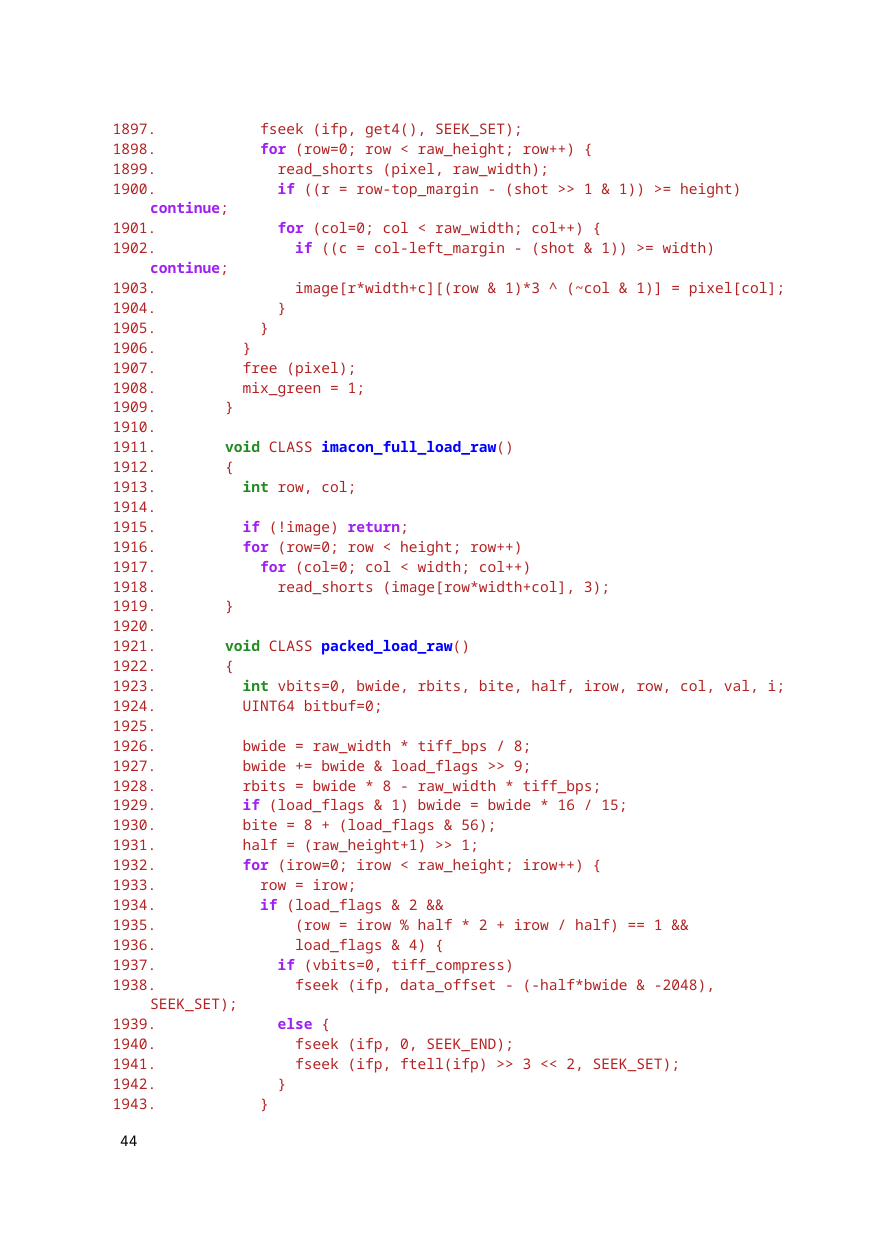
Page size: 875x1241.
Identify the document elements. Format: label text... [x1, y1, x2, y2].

list for (irow=0; irow < raw_height; irow++) { [112, 855, 799, 875]
list half = (raw_height+1) >> 1; [112, 835, 799, 855]
list void CLASS imacon_full_load_raw() [112, 437, 799, 457]
list free (pixel); [112, 357, 799, 377]
list fseek (ifp, ftell(ifp) >> 3 << 2, SEEK_SET); [112, 1054, 799, 1074]
list read_shorts (pixel, raw_width); [112, 158, 799, 178]
list if (vbits=0, tiff_compress) [112, 954, 799, 974]
list for (row=0; row < height; row++) [112, 537, 799, 556]
list bwide = raw_width * tiff_bps / 8; [112, 736, 799, 755]
list } [112, 1094, 799, 1113]
list } [112, 397, 799, 417]
list fseek (ifp, data_offset - (-half*bwide & -2048), SEEK_SET); [112, 974, 799, 1014]
list bwide += bwide & load_flags >> 9; [112, 755, 799, 775]
list rbits = bwide * 8 - raw_width * tiff_bps; [112, 775, 799, 795]
list } [112, 338, 799, 357]
list mix_green = 1; [112, 377, 799, 397]
list } [112, 596, 799, 616]
list { [112, 656, 799, 676]
list int row, col; [112, 477, 799, 497]
list fseek (ifp, 0, SEEK_END); [112, 1034, 799, 1054]
list (row = irow % half * 2 + irow / half) == 1 && [112, 914, 799, 934]
list row = irow; [112, 875, 799, 895]
list int vbits=0, bwide, rbits, bite, half, irow, row, col, val, i; [112, 676, 799, 696]
list fseek (ifp, get4(), SEEK_SET); [112, 119, 799, 139]
list { [112, 457, 799, 477]
list image[r*width+c][(row & 1)*3 ^ (~col & 1)] = pixel[col]; [112, 278, 799, 298]
list else { [112, 1014, 799, 1034]
list UINT64 bitbuf=0; [112, 696, 799, 716]
list } [112, 298, 799, 318]
list if (!image) return; [112, 517, 799, 537]
list if (load_flags & 1) bwide = bwide * 16 / 15; [112, 795, 799, 815]
list if (load_flags & 2 && [112, 895, 799, 914]
list if ((r = row-top_margin - (shot >> 1 & 1)) >= height) continue; [112, 178, 799, 218]
list } [112, 318, 799, 338]
list read_shorts (image[row*width+col], 3); [112, 576, 799, 596]
list for (col=0; col < width; col++) [112, 556, 799, 576]
list bite = 8 + (load_flags & 56); [112, 815, 799, 835]
list if ((c = col-left_margin - (shot & 1)) >= width) continue; [112, 238, 799, 278]
list for (col=0; col < raw_width; col++) { [112, 218, 799, 238]
list for (row=0; row < raw_height; row++) { [112, 139, 799, 158]
list } [112, 1074, 799, 1094]
list load_flags & 4) { [112, 934, 799, 954]
list void CLASS packed_load_raw() [112, 636, 799, 656]
